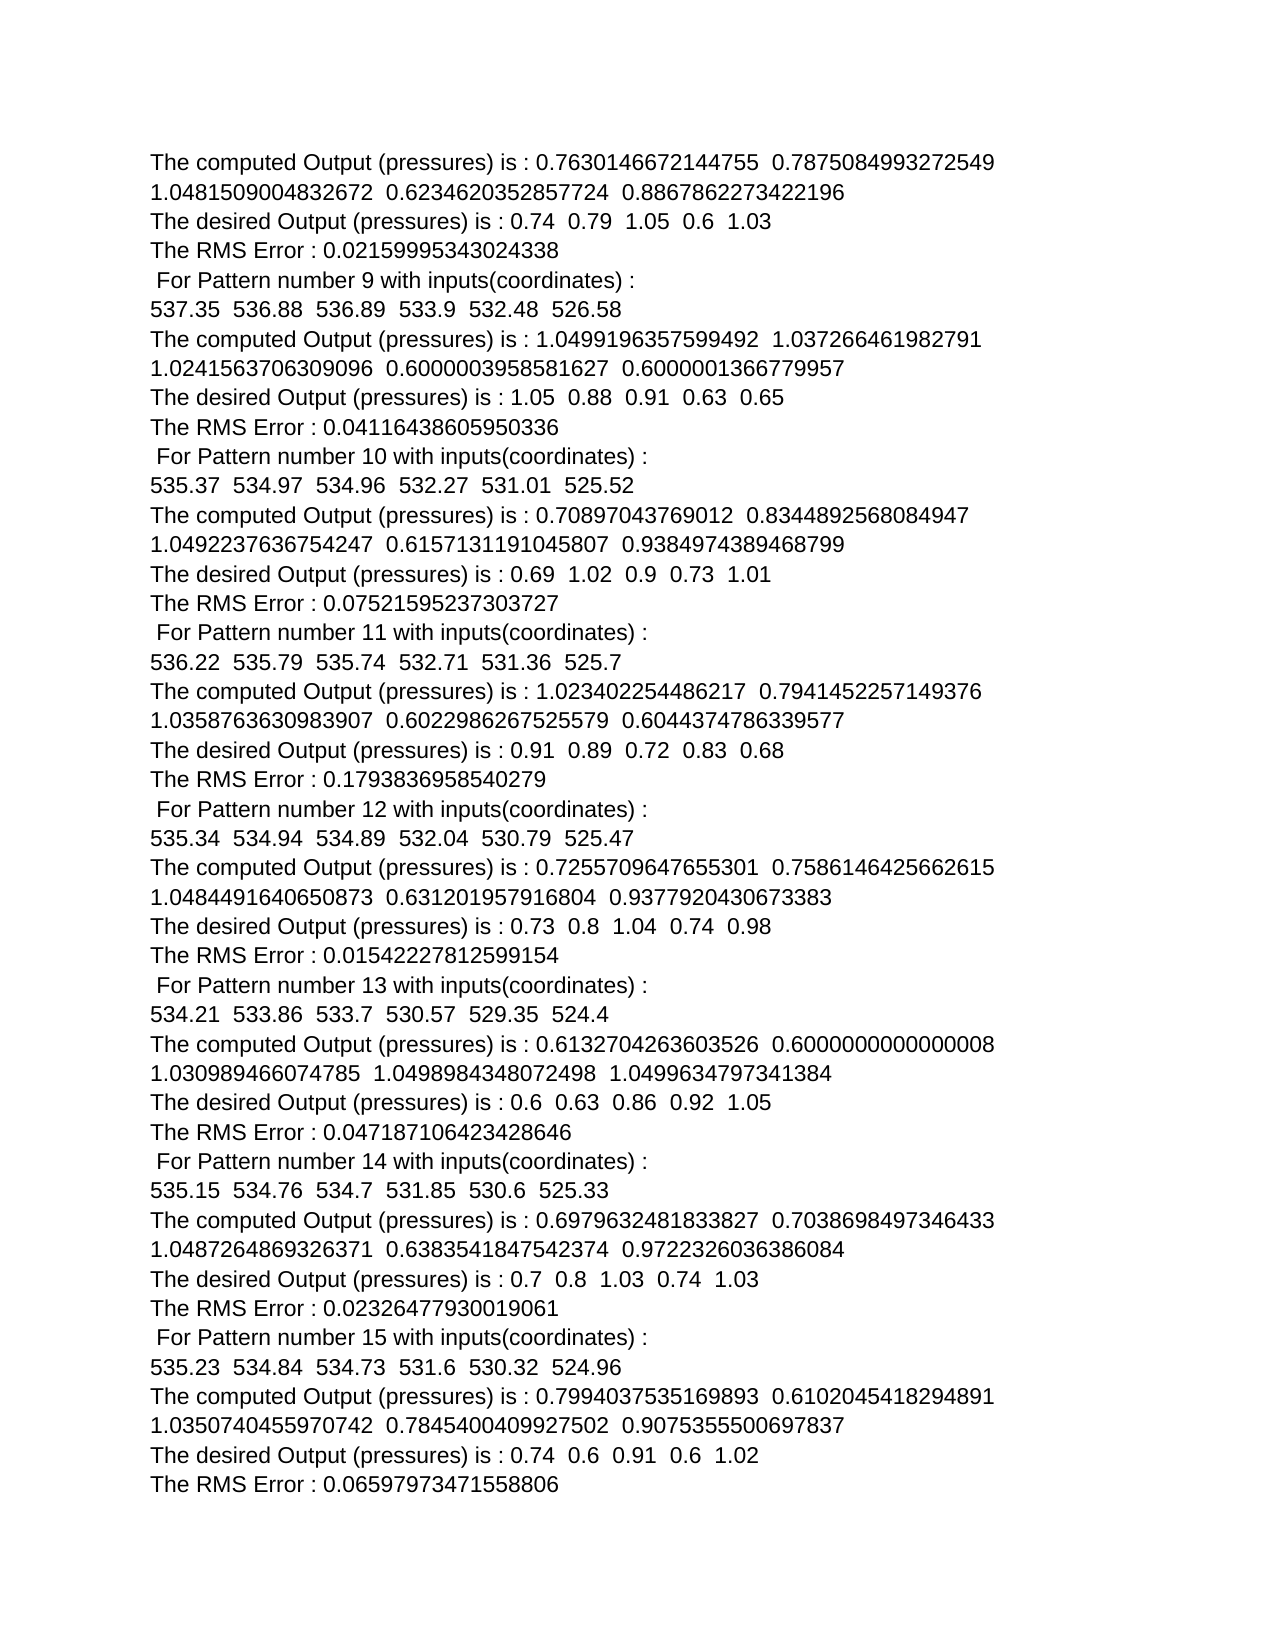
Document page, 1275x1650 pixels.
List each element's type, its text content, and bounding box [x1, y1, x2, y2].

text The RMS Error : 0.02326477930019061 [150, 1296, 1125, 1321]
text The desired Output (pressures) is : 1.05 0.88 0.91 0.63 0.65 [150, 385, 1125, 411]
text The computed Output (pressures) is : 1.023402254486217 0.7941452257149376 1.0358763630983907 0.6022986267525579 0.6044374786339577 [150, 679, 1125, 734]
text The computed Output (pressures) is : 0.7994037535169893 0.6102045418294891 1.0350740455970742 0.7845400409927502 0.9075355500697837 [150, 1384, 1125, 1439]
text 535.15 534.76 534.7 531.85 530.6 525.33 [150, 1178, 1125, 1204]
text The RMS Error : 0.01542227812599154 [150, 943, 1125, 969]
text The desired Output (pressures) is : 0.91 0.89 0.72 0.83 0.68 [150, 737, 1125, 763]
text The computed Output (pressures) is : 0.70897043769012 0.8344892568084947 1.0492237636754247 0.6157131191045807 0.9384974389468799 [150, 502, 1125, 557]
text The computed Output (pressures) is : 0.6132704263603526 0.6000000000000008 1.030989466074785 1.0498984348072498 1.0499634797341384 [150, 1031, 1125, 1086]
text The RMS Error : 0.06597973471558806 [150, 1472, 1125, 1497]
text The RMS Error : 0.047187106423428646 [150, 1119, 1125, 1145]
text The RMS Error : 0.1793836958540279 [150, 767, 1125, 792]
text For Pattern number 11 with inputs(coordinates) : [150, 620, 1125, 646]
text For Pattern number 12 with inputs(coordinates) : [150, 796, 1125, 822]
text The desired Output (pressures) is : 0.69 1.02 0.9 0.73 1.01 [150, 561, 1125, 587]
text For Pattern number 15 with inputs(coordinates) : [150, 1325, 1125, 1351]
text The RMS Error : 0.02159995343024338 [150, 238, 1125, 264]
text For Pattern number 9 with inputs(coordinates) : [150, 267, 1125, 293]
text The desired Output (pressures) is : 0.74 0.79 1.05 0.6 1.03 [150, 209, 1125, 234]
text For Pattern number 13 with inputs(coordinates) : [150, 972, 1125, 998]
text For Pattern number 14 with inputs(coordinates) : [150, 1149, 1125, 1174]
text 534.21 533.86 533.7 530.57 529.35 524.4 [150, 1002, 1125, 1027]
text The desired Output (pressures) is : 0.73 0.8 1.04 0.74 0.98 [150, 914, 1125, 939]
text The computed Output (pressures) is : 0.7630146672144755 0.7875084993272549 1.0481509004832672 0.6234620352857724 0.8867862273422196 [150, 150, 1125, 205]
text 535.23 534.84 534.73 531.6 530.32 524.96 [150, 1354, 1125, 1380]
text The computed Output (pressures) is : 1.0499196357599492 1.037266461982791 1.0241563706309096 0.6000003958581627 0.6000001366779957 [150, 326, 1125, 381]
text 535.37 534.97 534.96 532.27 531.01 525.52 [150, 473, 1125, 499]
text The desired Output (pressures) is : 0.74 0.6 0.91 0.6 1.02 [150, 1442, 1125, 1468]
text The RMS Error : 0.07521595237303727 [150, 591, 1125, 616]
text The RMS Error : 0.04116438605950336 [150, 414, 1125, 440]
text 536.22 535.79 535.74 532.71 531.36 525.7 [150, 649, 1125, 675]
text The computed Output (pressures) is : 0.7255709647655301 0.7586146425662615 1.0484491640650873 0.631201957916804 0.9377920430673383 [150, 855, 1125, 910]
text 537.35 536.88 536.89 533.9 532.48 526.58 [150, 297, 1125, 322]
text The desired Output (pressures) is : 0.6 0.63 0.86 0.92 1.05 [150, 1090, 1125, 1116]
text The desired Output (pressures) is : 0.7 0.8 1.03 0.74 1.03 [150, 1266, 1125, 1292]
text The computed Output (pressures) is : 0.6979632481833827 0.7038698497346433 1.0487264869326371 0.6383541847542374 0.9722326036386084 [150, 1207, 1125, 1262]
text For Pattern number 10 with inputs(coordinates) : [150, 444, 1125, 469]
text 535.34 534.94 534.89 532.04 530.79 525.47 [150, 826, 1125, 851]
